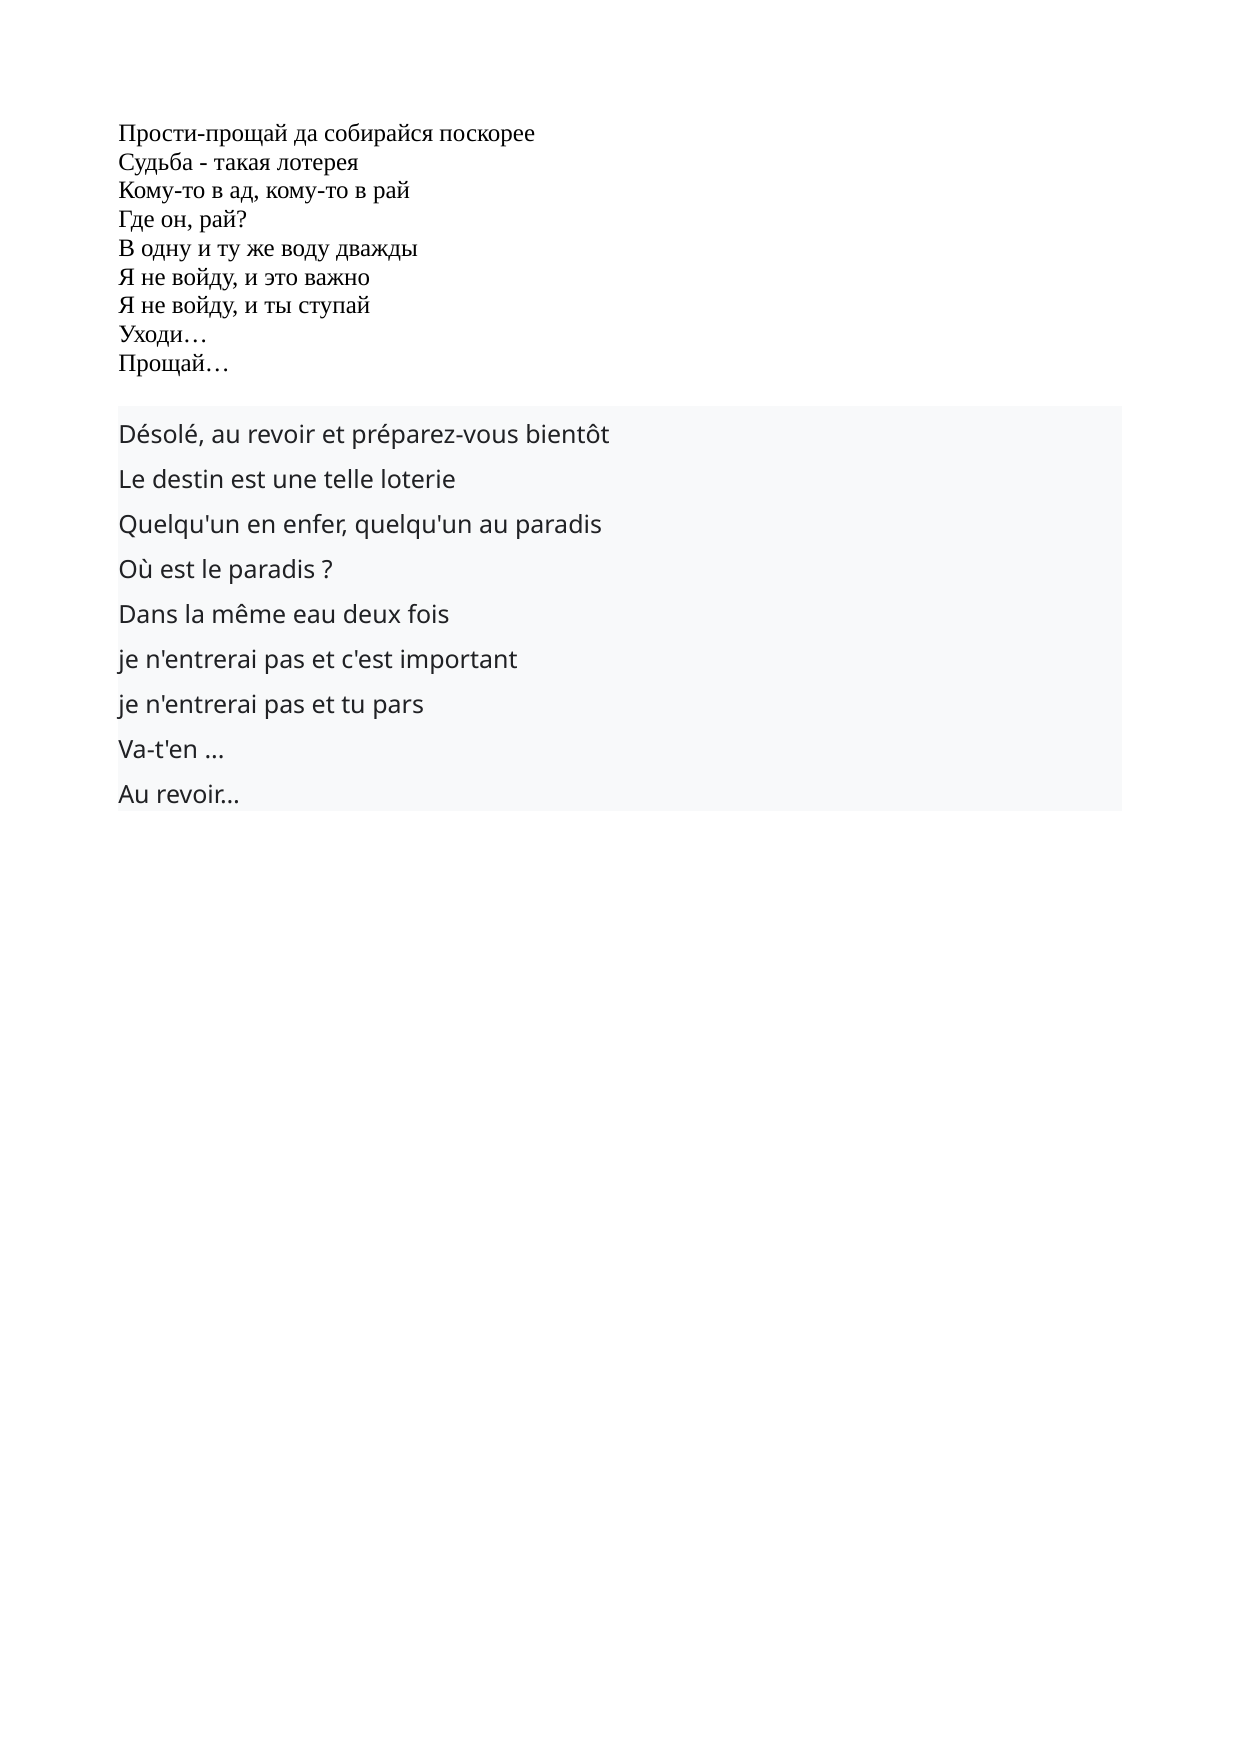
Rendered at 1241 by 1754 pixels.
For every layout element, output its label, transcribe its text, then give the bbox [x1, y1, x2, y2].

text Quelqu'un en enfer, quelqu'un au paradis [118, 496, 1122, 541]
text Où est le paradis ? [118, 541, 1122, 586]
text В одну и ту же воду дважды [118, 233, 1122, 262]
text je n'entrerai pas et tu pars [118, 676, 1122, 721]
text Прости-прощай да собирайся поскорее [118, 118, 1122, 147]
text Уходи… [118, 319, 1122, 348]
text je n'entrerai pas et c'est important [118, 631, 1122, 676]
text Я не войду, и это важно [118, 262, 1122, 291]
text Где он, рай? [118, 204, 1122, 233]
text Désolé, au revoir et préparez-vous bientôt [118, 406, 1122, 451]
text Dans la même eau deux fois [118, 586, 1122, 631]
text Va-t'en ... [118, 721, 1122, 766]
text Я не войду, и ты ступай [118, 291, 1122, 319]
text Le destin est une telle loterie [118, 451, 1122, 496]
text Прощай… [118, 348, 1122, 377]
text Судьба - такая лотерея [118, 147, 1122, 176]
text Кому-то в ад, кому-то в рай [118, 176, 1122, 204]
text Au revoir… [118, 766, 1122, 811]
